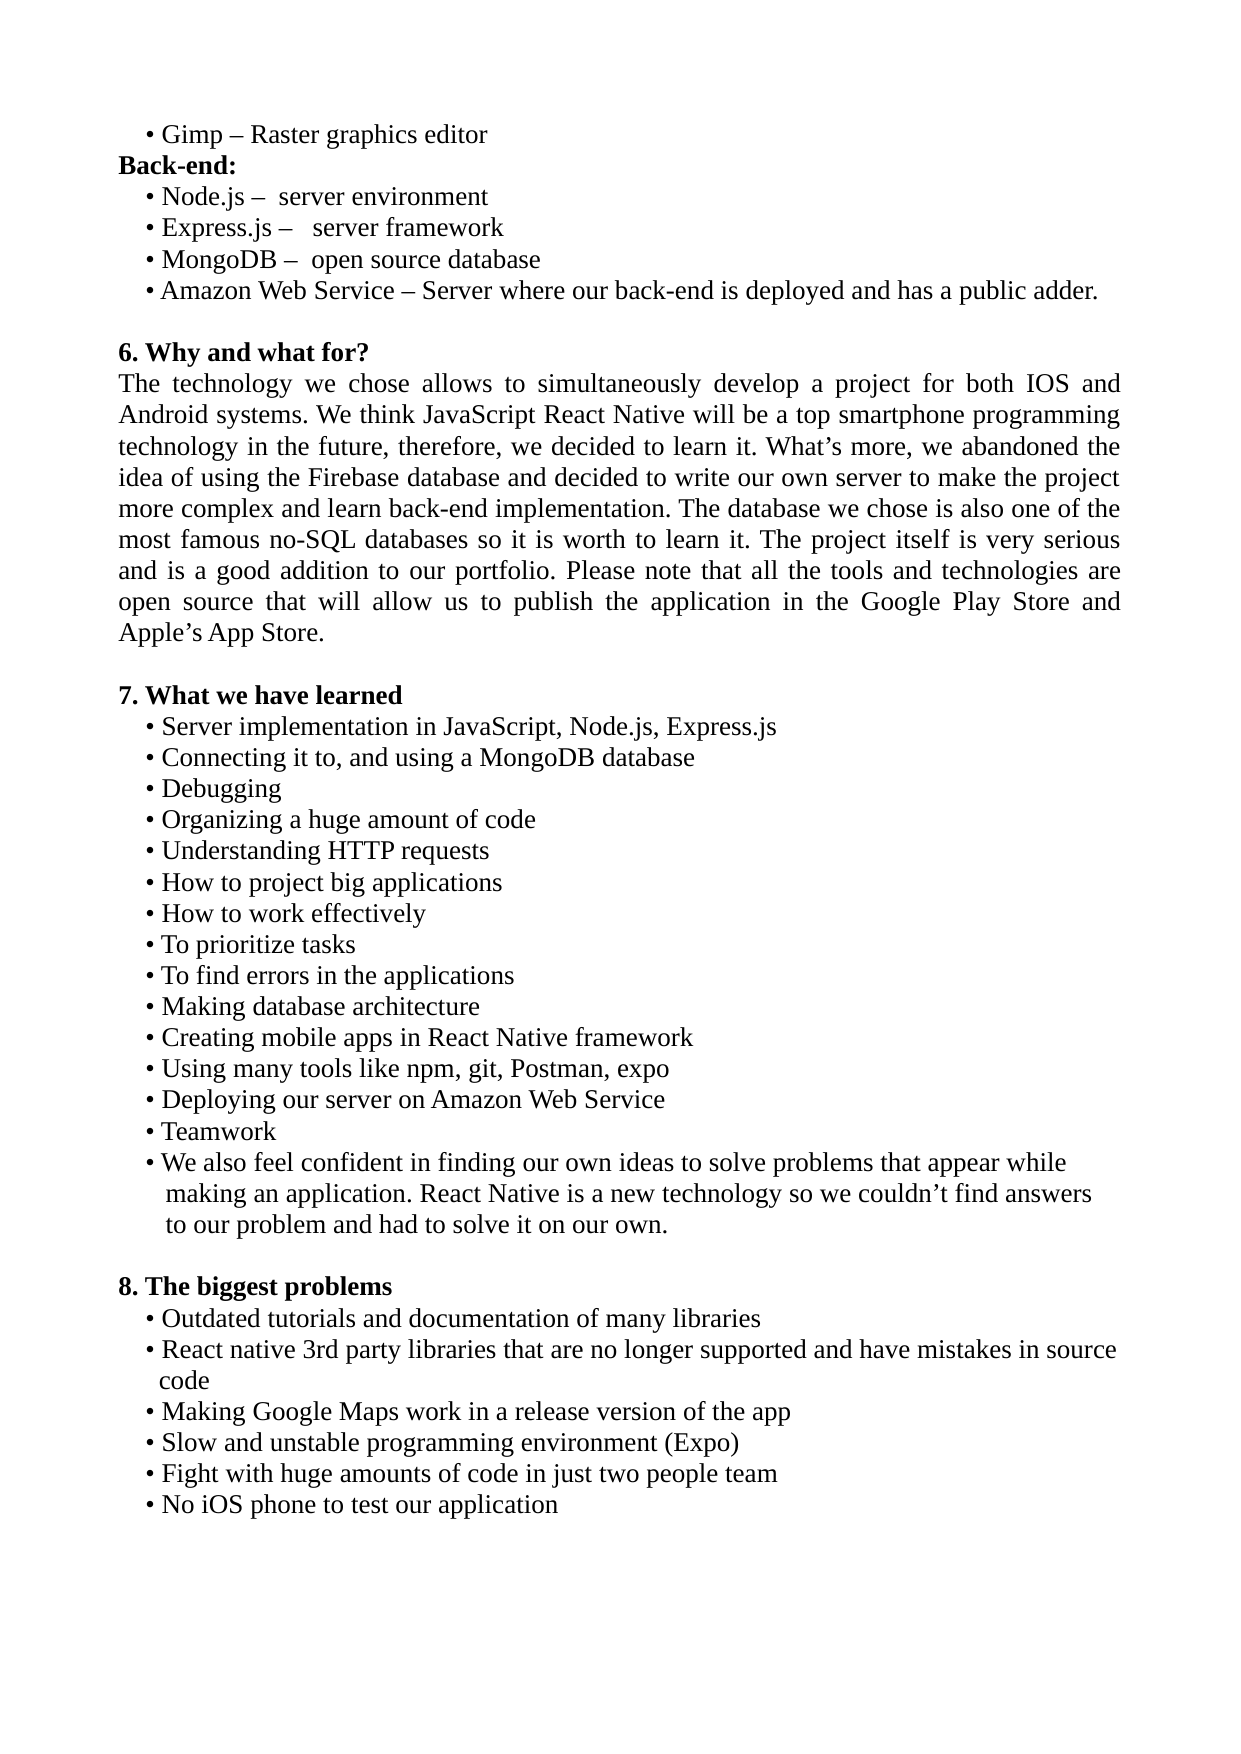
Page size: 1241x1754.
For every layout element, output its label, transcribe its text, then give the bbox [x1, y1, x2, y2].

text making an application. React Native is a new technology so we couldn’t find answers [118, 1177, 1122, 1208]
text code [118, 1364, 1122, 1395]
text 7. What we have learned [118, 679, 1122, 710]
text • No iOS phone to test our application [118, 1488, 1122, 1520]
text • Amazon Web Service – Server where our back-end is deployed and has a public adder. [118, 274, 1122, 305]
text • Understanding HTTP requests [118, 834, 1122, 866]
text • Slow and unstable programming environment (Expo) [118, 1426, 1122, 1457]
text • We also feel confident in finding our own ideas to solve problems that appear while [118, 1146, 1122, 1177]
text • Node.js – server environment [118, 180, 1122, 212]
text Back-end: [118, 149, 1122, 180]
text • To prioritize tasks [118, 928, 1122, 959]
text • Using many tools like npm, git, Postman, expo [118, 1052, 1122, 1084]
text • To find errors in the applications [118, 959, 1122, 990]
text • Connecting it to, and using a MongoDB database [118, 741, 1122, 772]
text • How to work effectively [118, 897, 1122, 928]
text • Outdated tutorials and documentation of many libraries [118, 1302, 1122, 1333]
text 6. Why and what for? [118, 336, 1122, 367]
text • Making Google Maps work in a release version of the app [118, 1395, 1122, 1426]
text • Teamwork [118, 1115, 1122, 1146]
text • MongoDB – open source database [118, 243, 1122, 274]
text • Deploying our server on Amazon Web Service [118, 1084, 1122, 1115]
text • Gimp – Raster graphics editor [118, 118, 1122, 149]
text • Express.js – server framework [118, 212, 1122, 243]
text • Organizing a huge amount of code [118, 803, 1122, 834]
text • How to project big applications [118, 866, 1122, 897]
text • Server implementation in JavaScript, Node.js, Express.js [118, 710, 1122, 741]
text • Fight with huge amounts of code in just two people team [118, 1457, 1122, 1488]
text The technology we chose allows to simultaneously develop a project for both IOS and Android systems. We think JavaScript React Native will be a top smartphone programming technology in the future, therefore, we decided to learn it. What’s more, we abandoned the idea of using the Firebase database and decided to write our own server to make the project more complex and learn back-end implementation. The database we chose is also one of the most famous no-SQL databases so it is worth to learn it. The project itself is very serious and is a good addition to our portfolio. Please note that all the tools and technologies are open source that will allow us to publish the application in the Google Play Store and Apple’s App Store. [118, 367, 1122, 648]
text to our problem and had to solve it on our own. [118, 1208, 1122, 1239]
text 8. The biggest problems [118, 1271, 1122, 1302]
text • Debugging [118, 772, 1122, 803]
text • React native 3rd party libraries that are no longer supported and have mistakes in source [118, 1333, 1122, 1364]
text • Making database architecture [118, 990, 1122, 1021]
text • Creating mobile apps in React Native framework [118, 1021, 1122, 1052]
